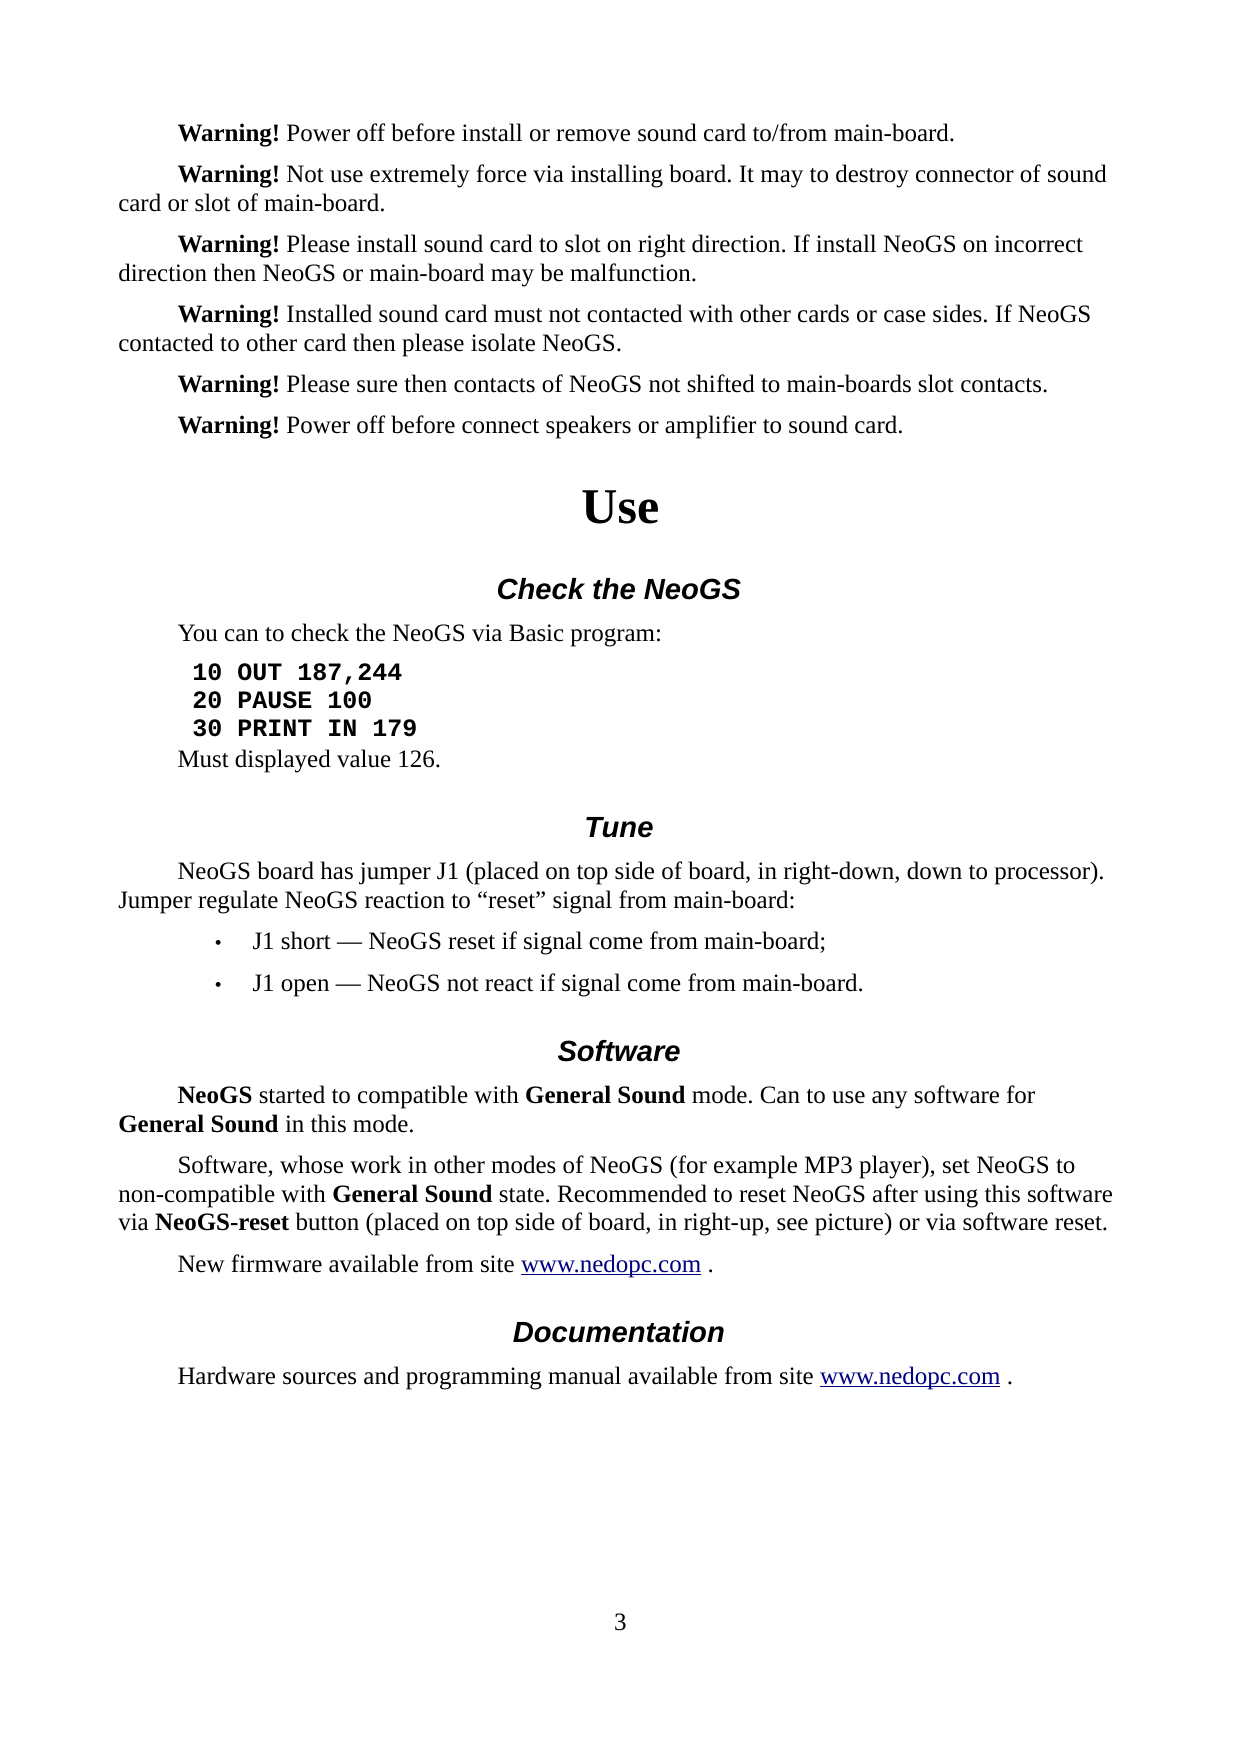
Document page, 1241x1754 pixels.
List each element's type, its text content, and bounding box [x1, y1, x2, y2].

list J1 open — NeoGS not react if signal come from main-board. [215, 968, 1122, 996]
text Warning! Please install sound card to slot on right direction. If install NeoGS on incorrect direction then NeoGS or main-board may be malfunction. [118, 229, 1122, 287]
text You can to check the NeoGS via Basic program: [118, 618, 1122, 647]
text Software, whose work in other modes of NeoGS (for example MP3 player), set NeoGS to non-compatible with General Sound state. Recommended to reset NeoGS after using this software via NeoGS-reset button (placed on top side of board, in right-up, see picture) or via software reset. [118, 1150, 1122, 1236]
text Warning! Please sure then contacts of NeoGS not shifted to main-boards slot contacts. [118, 369, 1122, 398]
text Must displayed value 126. [118, 744, 1122, 773]
subtitle Use [118, 477, 1122, 534]
subtitle Tune [118, 810, 1122, 844]
subtitle Check the NeoGS [118, 572, 1122, 605]
text Warning! Installed sound card must not contacted with other cards or case sides. If NeoGS contacted to other card then please isolate NeoGS. [118, 299, 1122, 357]
text 30 PRINT IN 179 [118, 716, 1122, 744]
text NeoGS board has jumper J1 (placed on top side of board, in right-down, down to processor). Jumper regulate NeoGS reaction to “reset” signal from main-board: [118, 856, 1122, 914]
text Hardware sources and programming manual available from site www.nedopc.com . [118, 1361, 1122, 1390]
list J1 short — NeoGS reset if signal come from main-board; [215, 926, 1122, 955]
text 20 PAUSE 100 [118, 687, 1122, 716]
text NeoGS started to compatible with General Sound mode. Can to use any software for General Sound in this mode. [118, 1080, 1122, 1137]
subtitle Software [118, 1034, 1122, 1067]
text 10 OUT 187,244 [118, 659, 1122, 687]
text Warning! Power off before connect speakers or amplifier to sound card. [118, 411, 1122, 439]
text Warning! Not use extremely force via installing board. It may to destroy connector of sound card or slot of main-board. [118, 159, 1122, 217]
text Warning! Power off before install or remove sound card to/from main-board. [118, 118, 1122, 147]
text New firmware available from site www.nedopc.com . [118, 1249, 1122, 1277]
subtitle Documentation [118, 1315, 1122, 1348]
